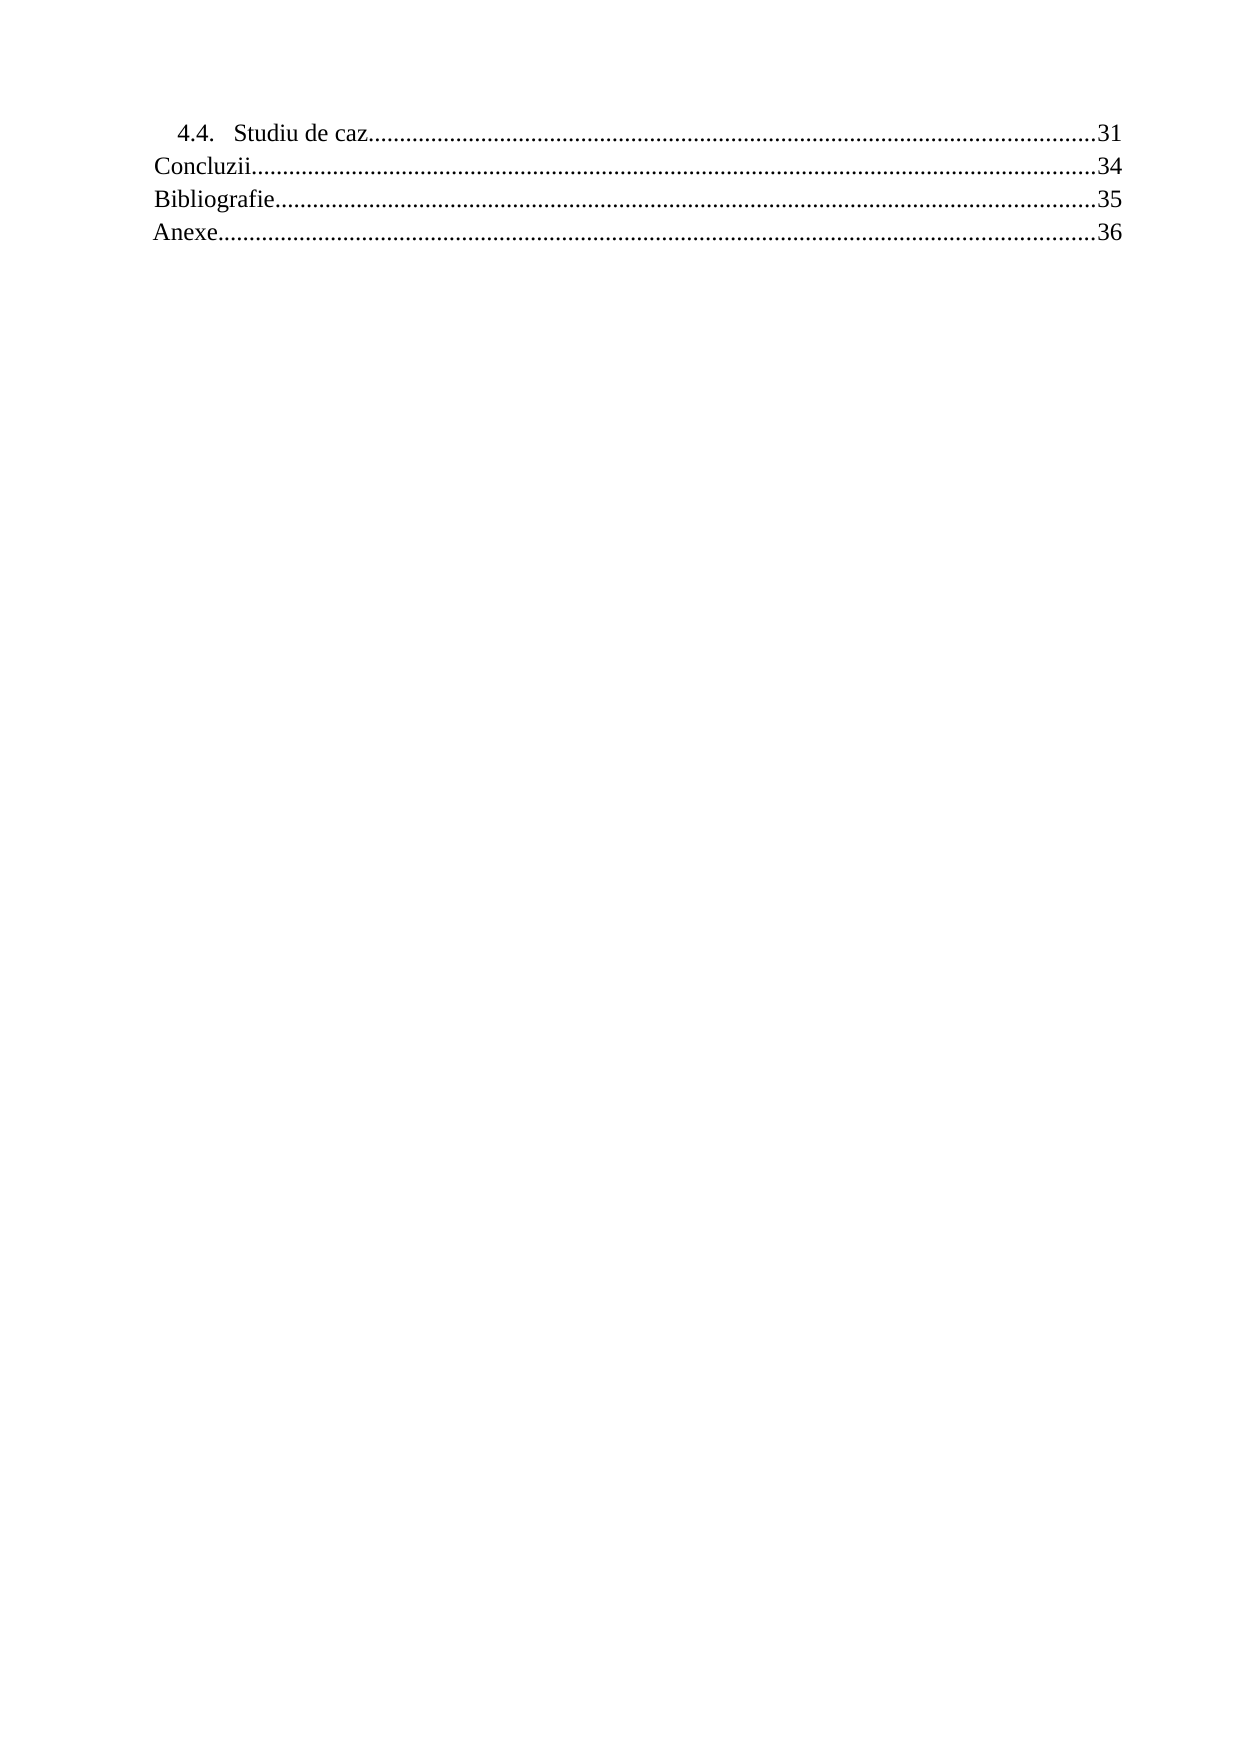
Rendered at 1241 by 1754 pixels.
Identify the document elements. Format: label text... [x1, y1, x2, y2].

text Anexe. 36 [148, 217, 1122, 246]
text Bibliografie 35 [148, 184, 1122, 213]
text 4.4. Studiu de caz 31 [177, 118, 1122, 147]
text Concluzii 34 [148, 151, 1122, 180]
